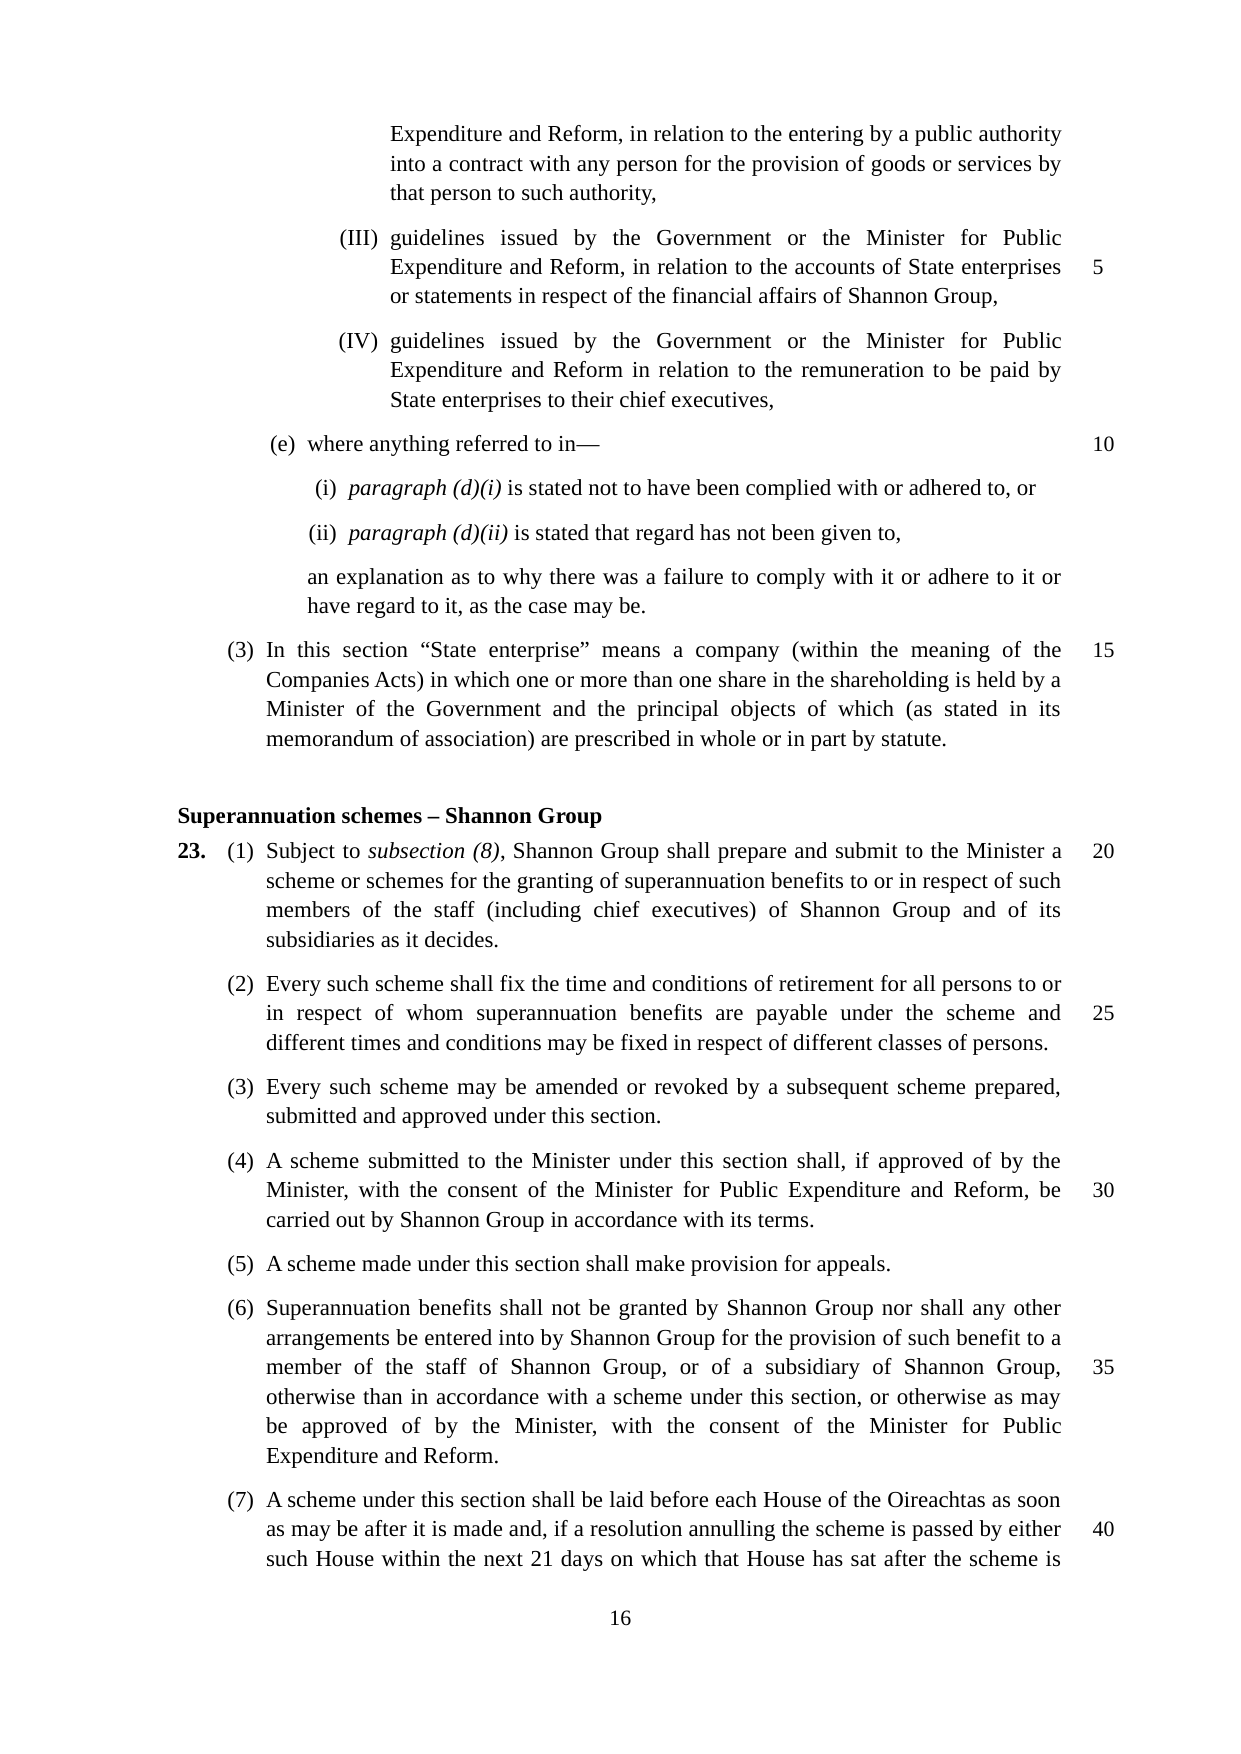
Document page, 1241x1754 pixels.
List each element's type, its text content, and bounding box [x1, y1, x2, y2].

text (7) A scheme under this section shall be laid before each House of the Oireachtas as soon as may be after it is made and, if a resolution annulling the scheme is passed by either such House within the next 21 days on which that House has sat after the scheme is [177, 1484, 1063, 1572]
text (3) In this section “State enterprise” means a company (within the meaning of the Companies Acts) in which one or more than one share in the shareholding is held by a Minister of the Government and the principal objects of which (as stated in its memorandum of association) are prescribed in whole or in part by statute. [177, 634, 1063, 752]
text (3) Every such scheme may be amended or revoked by a subsequent scheme prepared, submitted and approved under this section. [177, 1071, 1063, 1130]
text 23. (1) Subject to subsection (8), Shannon Group shall prepare and submit to the Minister a scheme or schemes for the granting of superannuation benefits to or in respect of such members of the staff (including chief executives) of Shannon Group and of its subsidiaries as it decides. [177, 835, 1063, 953]
text (i) paragraph (d)(i) is stated not to have been complied with or adhered to, or [177, 472, 1063, 502]
text (ii) paragraph (d)(ii) is stated that regard has not been given to, [177, 516, 1063, 546]
text Superannuation schemes – Shannon Group [177, 799, 1063, 829]
text (e) where anything referred to in⁠— [177, 428, 1063, 457]
text an explanation as to why there was a failure to comply with it or adhere to it or have regard to it, as the case may be. [177, 561, 1063, 619]
text (6) Superannuation benefits shall not be granted by Shannon Group nor shall any other arrangements be entered into by Shannon Group for the provision of such benefit to a member of the staff of Shannon Group, or of a subsidiary of Shannon Group, otherwise than in accordance with a scheme under this section, or otherwise as may be approved of by the Minister, with the consent of the Minister for Public Expenditure and Reform. [177, 1292, 1063, 1469]
text (III) guidelines issued by the Government or the Minister for Public Expenditure and Reform, in relation to the accounts of State enterprises or statements in respect of the financial affairs of Shannon Group, [177, 221, 1063, 310]
text (2) Every such scheme shall fix the time and conditions of retirement for all persons to or in respect of whom superannuation benefits are payable under the scheme and different times and conditions may be fixed in respect of different classes of persons. [177, 968, 1063, 1056]
text (5) A scheme made under this section shall make provision for appeals. [177, 1248, 1063, 1277]
text (IV) guidelines issued by the Government or the Minister for Public Expenditure and Reform in relation to the remuneration to be paid by State enterprises to their chief executives, [177, 324, 1063, 413]
text (4) A scheme submitted to the Minister under this section shall, if approved of by the Minister, with the consent of the Minister for Public Expenditure and Reform, be carried out by Shannon Group in accordance with its terms. [177, 1145, 1063, 1233]
text Expenditure and Reform, in relation to the entering by a public authority into a contract with any person for the provision of goods or services by that person to such authority, [177, 118, 1063, 207]
